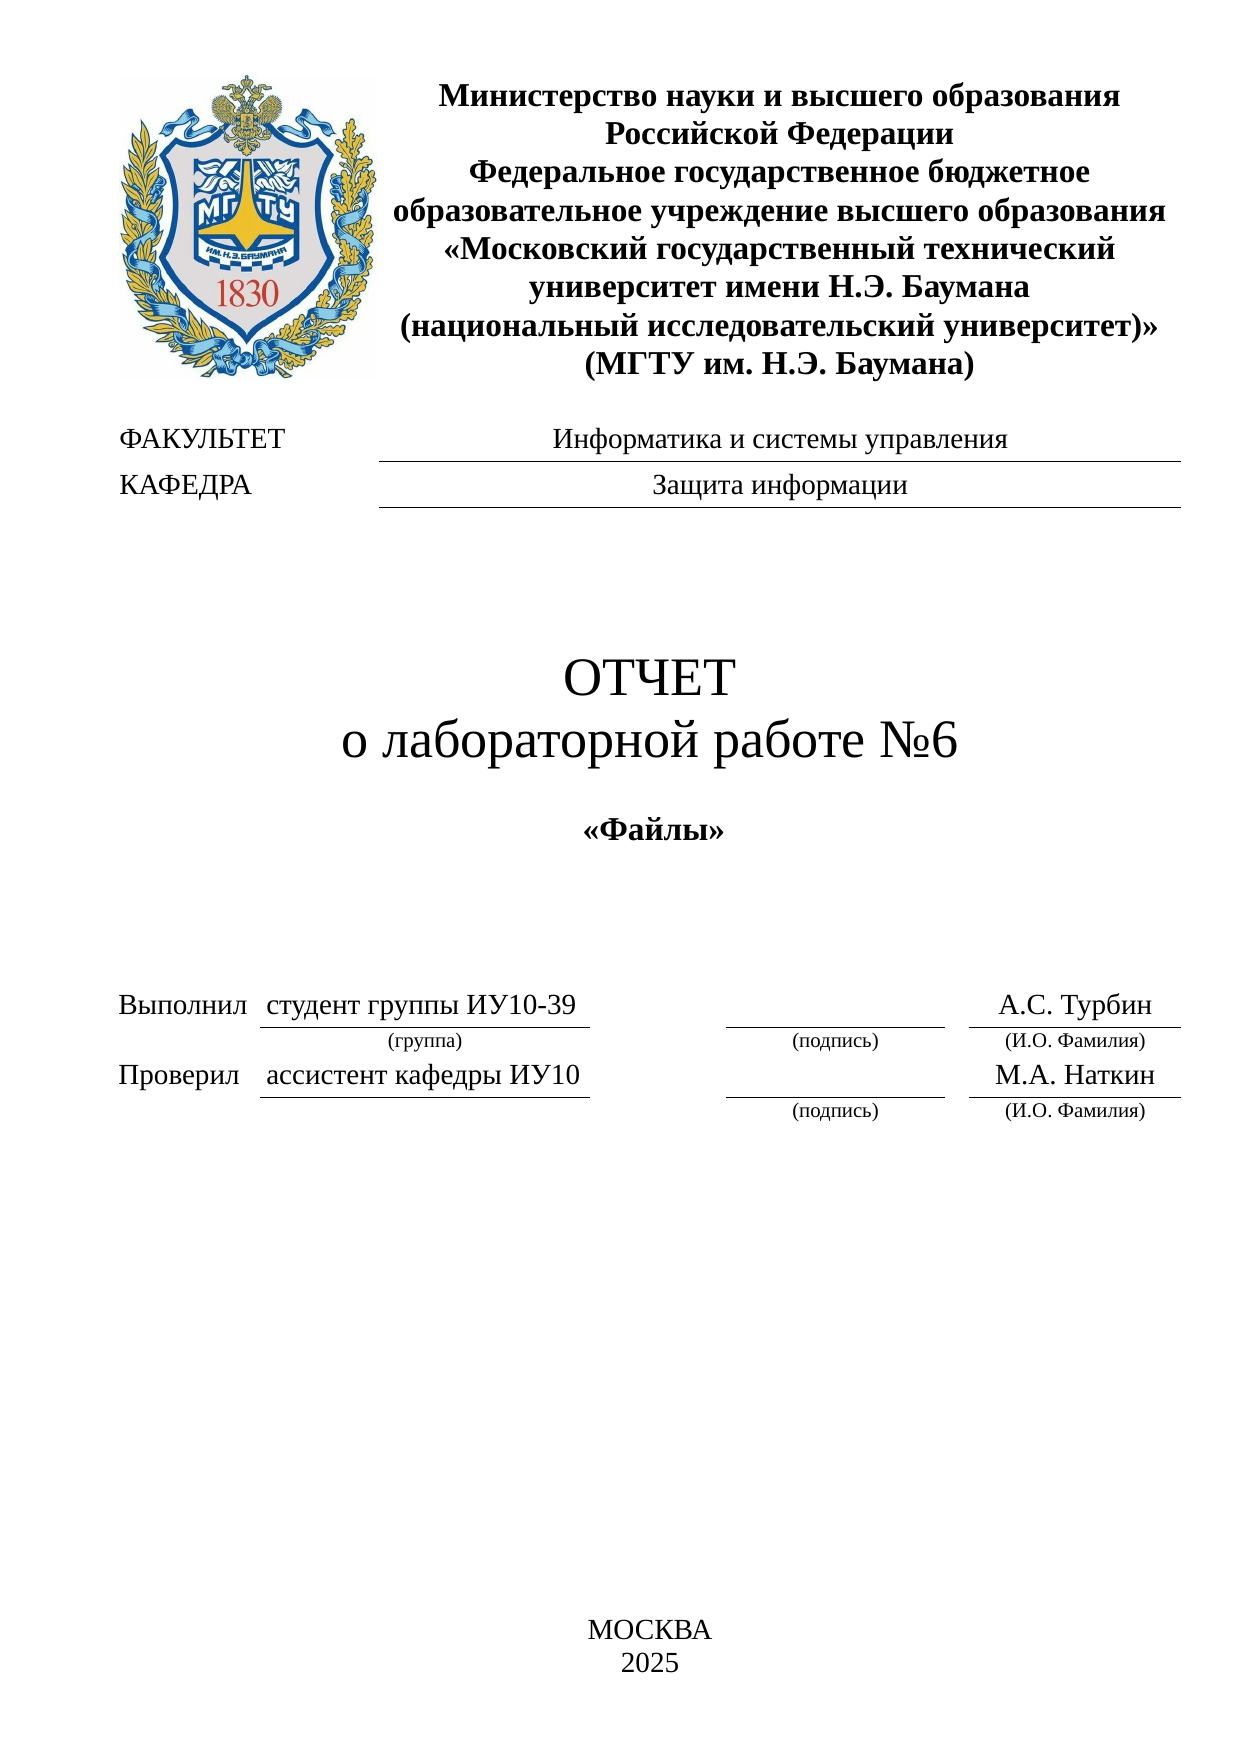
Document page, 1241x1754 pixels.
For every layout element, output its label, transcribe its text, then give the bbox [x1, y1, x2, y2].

table_header ФАКУЛЬТЕТ [118, 416, 379, 461]
table_header Выполнил [118, 982, 260, 1027]
text ОТЧЕТ о лабораторной работе №6 [118, 645, 1181, 769]
table_cell (И.О. Фамилия) [969, 1028, 1181, 1052]
table_header [945, 982, 969, 1027]
table_cell [590, 1097, 726, 1122]
table_header А.С. Турбин [969, 982, 1181, 1027]
table_cell [945, 1052, 969, 1097]
table_header [726, 982, 945, 1027]
table_cell [945, 1097, 969, 1122]
table_cell [945, 1027, 969, 1052]
table_header [590, 982, 726, 1027]
table_cell [590, 1052, 726, 1097]
table_cell (группа) [260, 1028, 590, 1052]
table_cell [590, 1027, 726, 1052]
table_cell (И.О. Фамилия) [969, 1098, 1181, 1122]
text «Файлы» [118, 809, 1181, 848]
table_header Информатика и системы управления [379, 416, 1181, 461]
table_cell [118, 1097, 260, 1122]
table_cell Проверил [118, 1052, 260, 1097]
table_cell Защита информации [379, 462, 1181, 507]
table_header студент группы ИУ10-39 [260, 982, 590, 1027]
table_cell [118, 1027, 260, 1052]
table_cell (подпись) [726, 1028, 945, 1052]
table_cell [726, 1052, 945, 1097]
picture [119, 75, 377, 379]
table_cell М.А. Наткин [969, 1052, 1181, 1097]
table_cell ассистент кафедры ИУ10 [260, 1052, 590, 1097]
table_cell [260, 1098, 590, 1122]
table_cell (подпись) [726, 1098, 945, 1122]
table_cell КАФЕДРА [118, 461, 379, 507]
